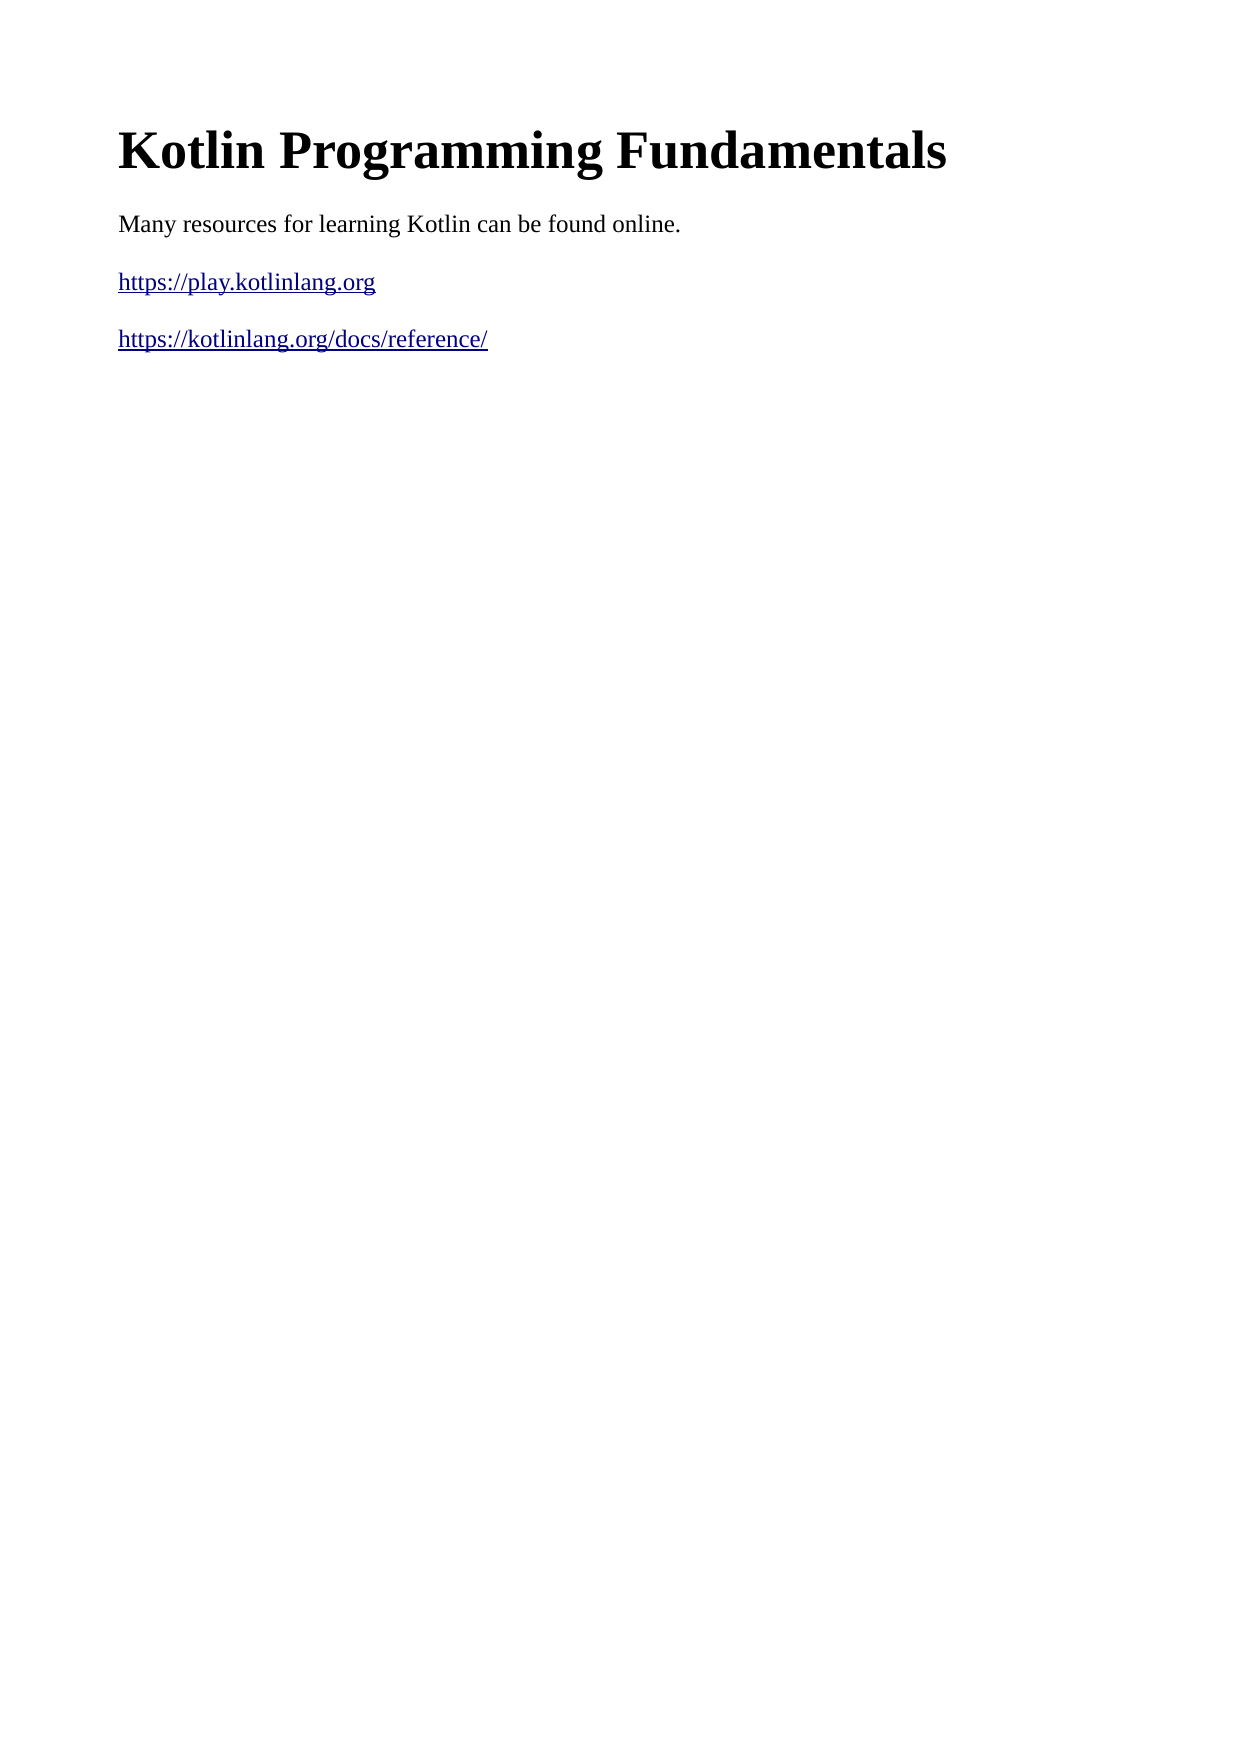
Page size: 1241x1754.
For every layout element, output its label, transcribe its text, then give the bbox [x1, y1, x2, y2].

text Many resources for learning Kotlin can be found online. [118, 209, 1122, 238]
text https://play.kotlinlang.org [118, 267, 1122, 295]
text Kotlin Programming Fundamentals [118, 118, 1122, 180]
text https://kotlinlang.org/docs/reference/ [118, 324, 1122, 353]
